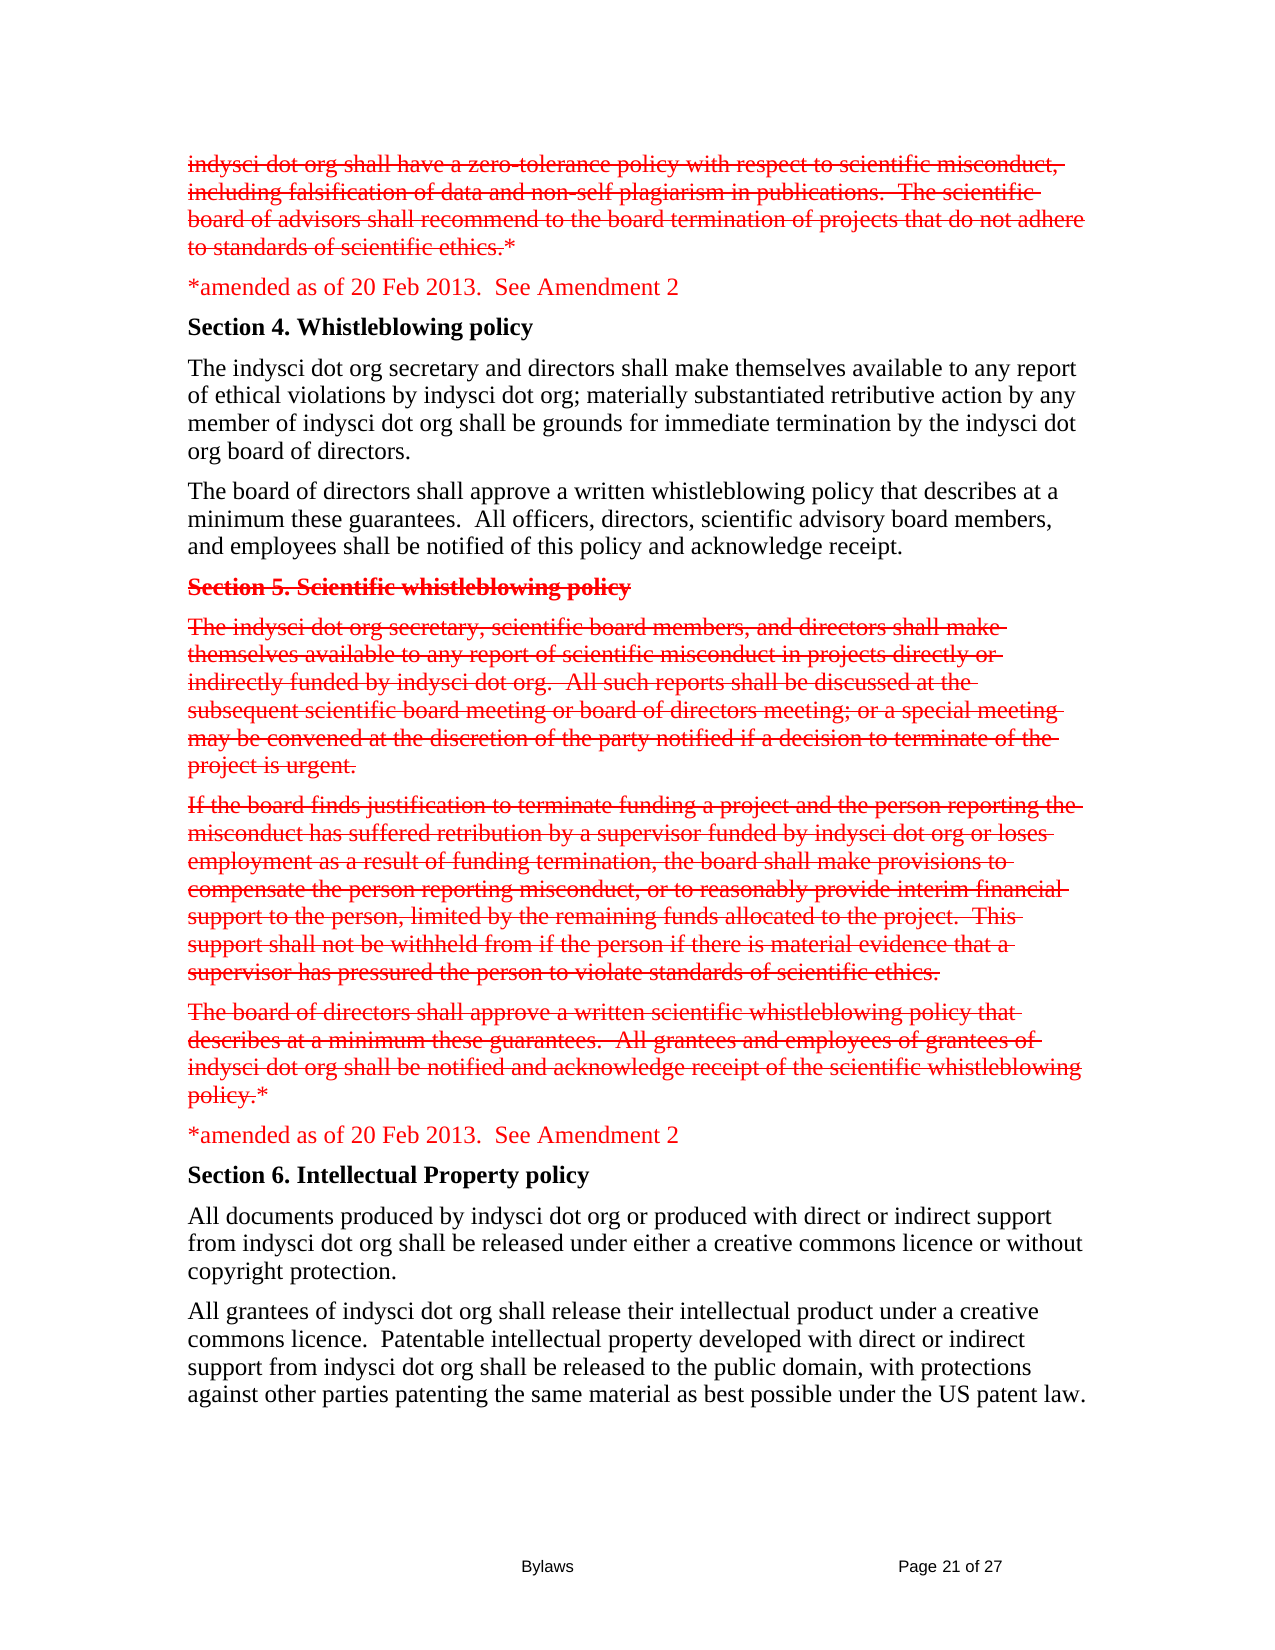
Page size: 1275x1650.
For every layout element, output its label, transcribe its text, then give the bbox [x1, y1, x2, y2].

text Section 6. Intellectual Property policy [187, 1162, 1087, 1189]
text *amended as of 20 Feb 2013. See Amendment 2 [187, 273, 1087, 301]
text All grantees of indysci dot org shall release their intellectual product under a creative commons licence. Patentable intellectual property developed with direct or indirect support from indysci dot org shall be released to the public domain, with protections against other parties patenting the same material as best possible under the US patent law. [187, 1297, 1087, 1408]
text The indysci dot org secretary, scientific board members, and directors shall make themselves available to any report of scientific misconduct in projects directly or indirectly funded by indysci dot org. All such reports shall be discussed at the subsequent scientific board meeting or board of directors meeting; or a special meeting may be convened at the discretion of the party notified if a decision to terminate of the project is urgent. [187, 613, 1087, 779]
text All documents produced by indysci dot org or produced with direct or indirect support from indysci dot org shall be released under either a creative commons licence or without copyright protection. [187, 1202, 1087, 1285]
text *amended as of 20 Feb 2013. See Amendment 2 [187, 1121, 1087, 1149]
text The indysci dot org secretary and directors shall make themselves available to any report of ethical violations by indysci dot org; materially substantiated retributive action by any member of indysci dot org shall be grounds for immediate termination by the indysci dot org board of directors. [187, 354, 1087, 464]
text Section 4. Whistleblowing policy [187, 313, 1087, 341]
text indysci dot org shall have a zero-tolerance policy with respect to scientific misconduct, including falsification of data and non-self plagiarism in publications. The scientific board of advisors shall recommend to the board termination of projects that do not adhere to standards of scientific ethics.* [187, 150, 1087, 261]
text The board of directors shall approve a written whistleblowing policy that describes at a minimum these guarantees. All officers, directors, scientific advisory board members, and employees shall be notified of this policy and acknowledge receipt. [187, 477, 1087, 560]
text The board of directors shall approve a written scientific whistleblowing policy that describes at a minimum these guarantees. All grantees and employees of grantees of indysci dot org shall be notified and acknowledge receipt of the scientific whistleblowing policy.* [187, 998, 1087, 1109]
text If the board finds justification to terminate funding a project and the person reporting the misconduct has suffered retribution by a supervisor funded by indysci dot org or loses employment as a result of funding termination, the board shall make provisions to compensate the person reporting misconduct, or to reasonably provide interim financial support to the person, limited by the remaining funds allocated to the project. This support shall not be withheld from if the person if there is material evidence that a supervisor has pressured the person to violate standards of scientific ethics. [187, 792, 1087, 986]
text Section 5. Scientific whistleblowing policy [187, 573, 1087, 600]
